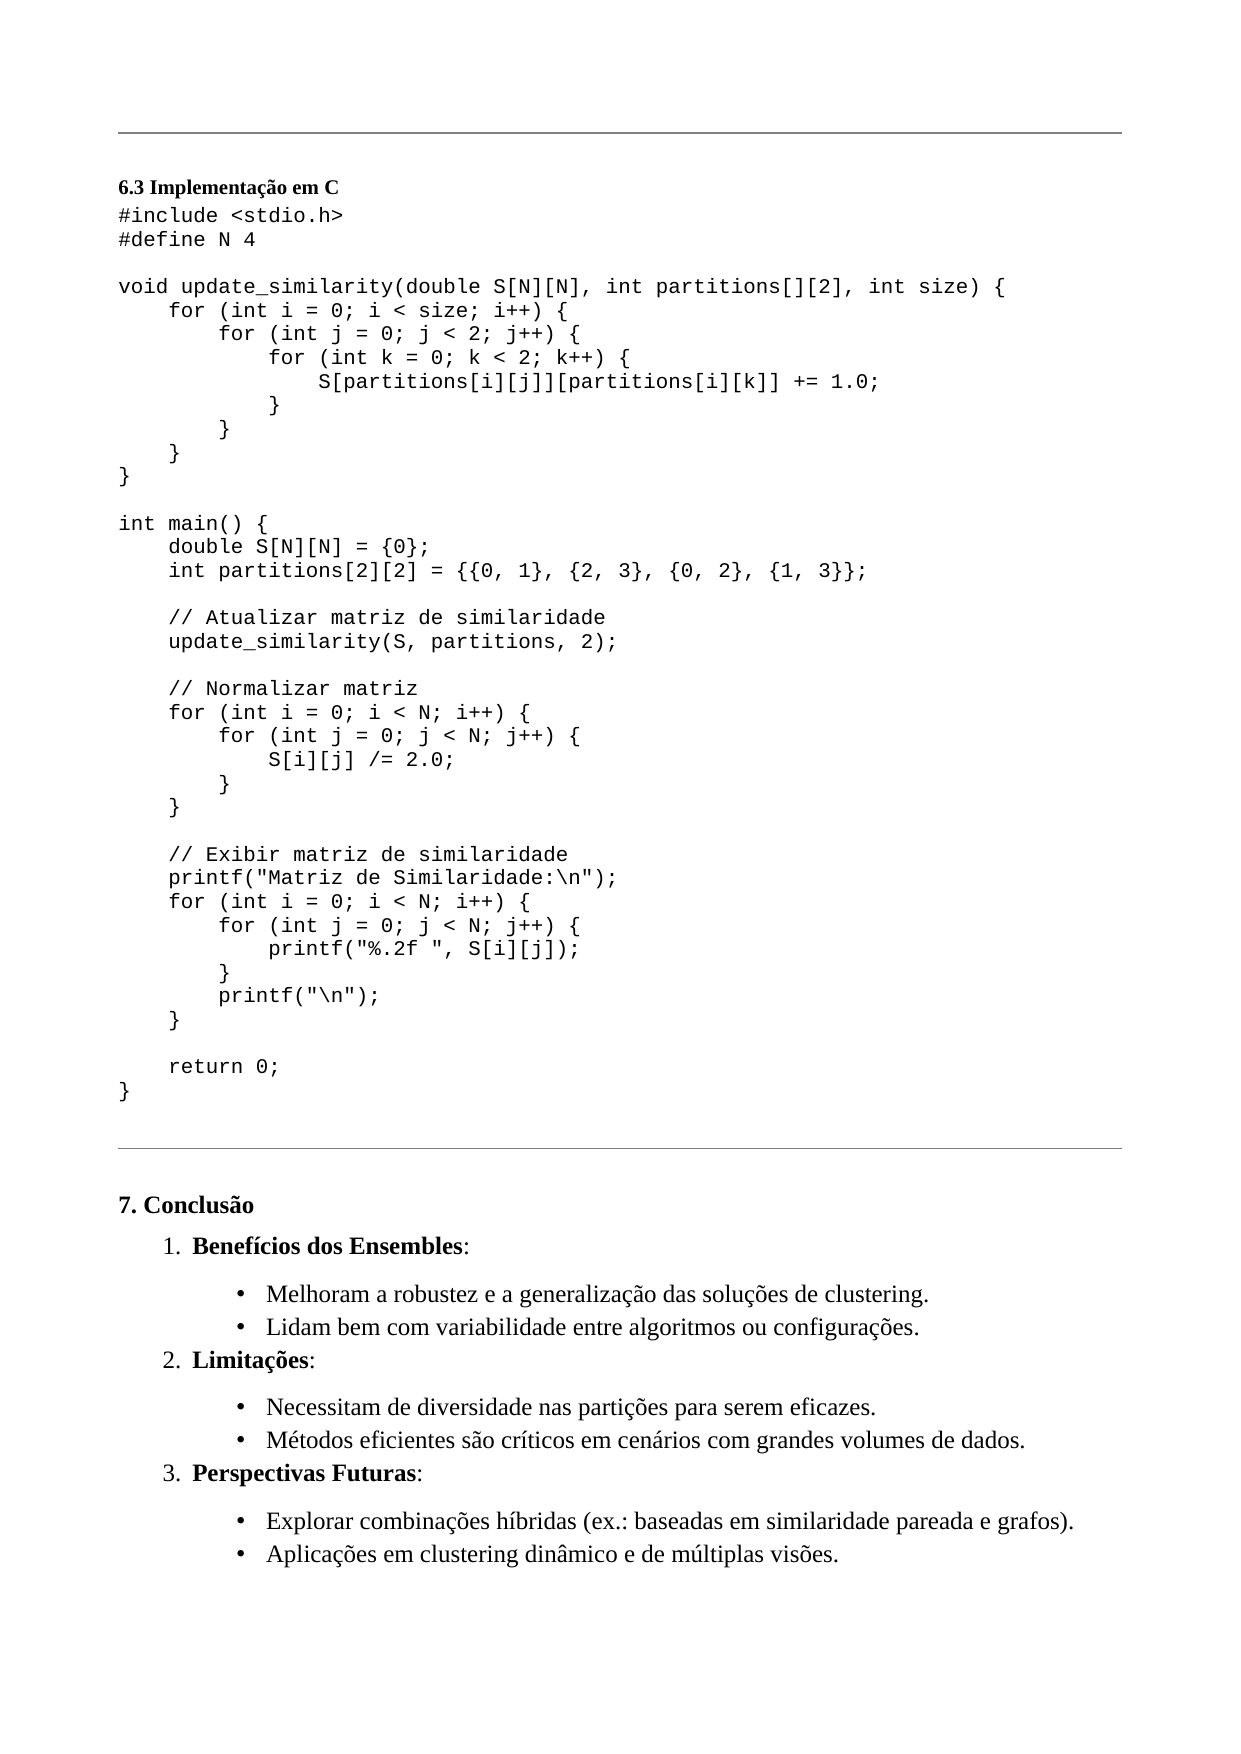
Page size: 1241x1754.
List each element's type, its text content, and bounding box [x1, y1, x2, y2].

text } [118, 442, 1122, 465]
text } [118, 962, 1122, 986]
text printf("\n"); [118, 986, 1122, 1009]
text // Exibir matriz de similaridade [118, 844, 1122, 867]
text for (int k = 0; k < 2; k++) { [118, 347, 1122, 371]
text #define N 4 [118, 229, 1122, 252]
list Limitações: [162, 1345, 1122, 1374]
text S[partitions[i][j]][partitions[i][k]] += 1.0; [118, 371, 1122, 394]
text #include <stdio.h> [118, 205, 1122, 229]
text // Atualizar matriz de similaridade [118, 607, 1122, 631]
list Métodos eficientes são críticos em cenários com grandes volumes de dados. [236, 1426, 1122, 1454]
text for (int j = 0; j < N; j++) { [118, 725, 1122, 749]
subtitle 6.3 Implementação em C [118, 175, 1122, 199]
text void update_similarity(double S[N][N], int partitions[][2], int size) { [118, 276, 1122, 300]
text for (int i = 0; i < N; i++) { [118, 891, 1122, 914]
text for (int j = 0; j < 2; j++) { [118, 323, 1122, 347]
text } [118, 1009, 1122, 1033]
list Lidam bem com variabilidade entre algoritmos ou configurações. [236, 1312, 1122, 1341]
text printf("Matriz de Similaridade:\n"); [118, 867, 1122, 891]
list Necessitam de diversidade nas partições para serem eficazes. [236, 1392, 1122, 1421]
text } [118, 418, 1122, 442]
list Melhoram a robustez e a generalização das soluções de clustering. [236, 1279, 1122, 1308]
list Explorar combinações híbridas (ex.: baseadas em similaridade pareada e grafos). [236, 1506, 1122, 1535]
text S[i][j] /= 2.0; [118, 749, 1122, 773]
text for (int i = 0; i < size; i++) { [118, 300, 1122, 323]
text } [118, 1080, 1122, 1104]
text } [118, 796, 1122, 820]
list Aplicações em clustering dinâmico e de múltiplas visões. [236, 1539, 1122, 1568]
text update_similarity(S, partitions, 2); [118, 631, 1122, 654]
text printf("%.2f ", S[i][j]); [118, 938, 1122, 962]
text } [118, 773, 1122, 796]
text for (int j = 0; j < N; j++) { [118, 914, 1122, 938]
list Perspectivas Futuras: [162, 1458, 1122, 1487]
text } [118, 394, 1122, 418]
text for (int i = 0; i < N; i++) { [118, 702, 1122, 725]
text } [118, 465, 1122, 489]
text double S[N][N] = {0}; [118, 536, 1122, 560]
text // Normalizar matriz [118, 678, 1122, 702]
list Benefícios dos Ensembles: [162, 1231, 1122, 1260]
text int main() { [118, 513, 1122, 536]
subtitle 7. Conclusão [118, 1190, 1122, 1219]
text int partitions[2][2] = {{0, 1}, {2, 3}, {0, 2}, {1, 3}}; [118, 560, 1122, 583]
text return 0; [118, 1056, 1122, 1080]
